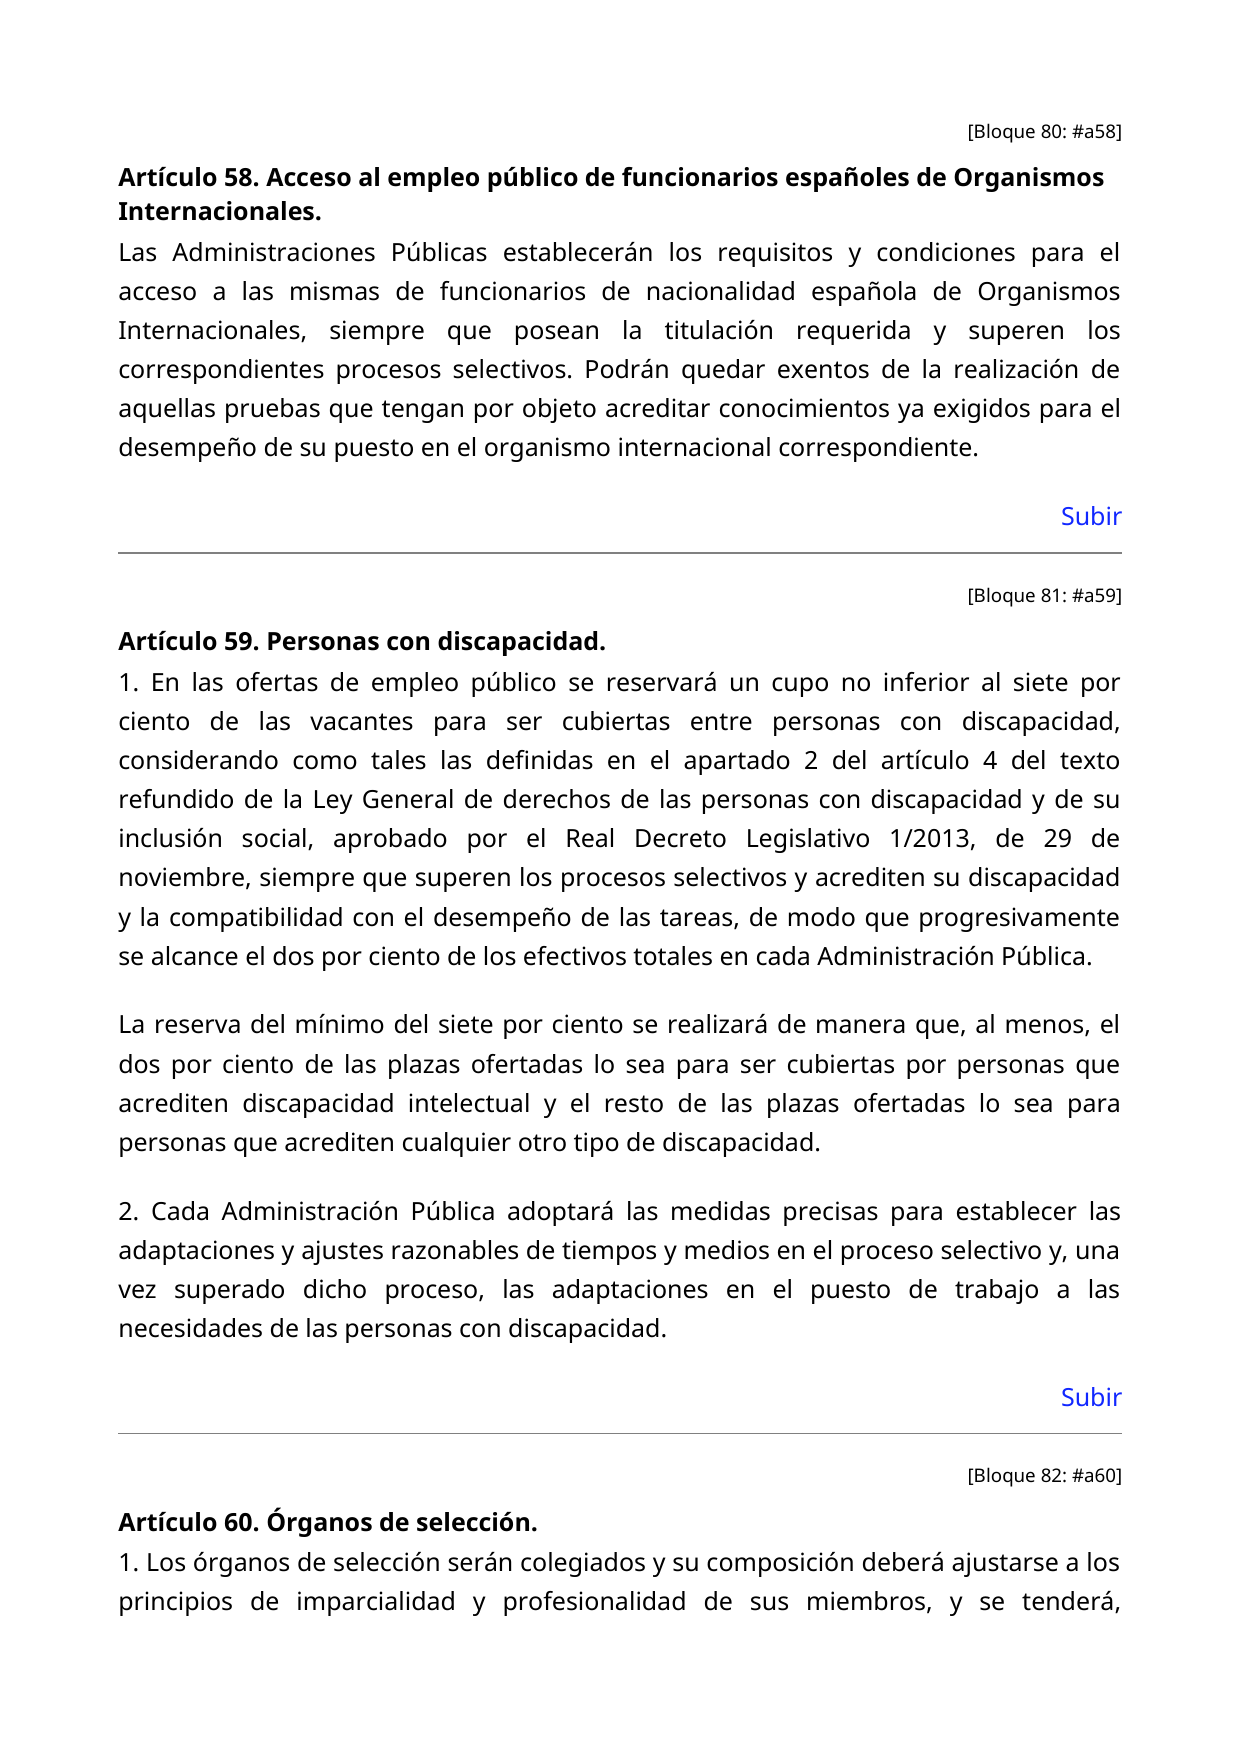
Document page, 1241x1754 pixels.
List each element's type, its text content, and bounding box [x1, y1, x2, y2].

text La reserva del mínimo del siete por ciento se realizará de manera que, al menos, el dos por ciento de las plazas ofertadas lo sea para ser cubiertas por personas que acrediten discapacidad intelectual y el resto de las plazas ofertadas lo sea para personas que acrediten cualquier otro tipo de discapacidad. [118, 1007, 1122, 1159]
text Subir [118, 499, 1122, 533]
text [Bloque 82: #a60] [118, 1463, 1122, 1488]
text Subir [118, 1379, 1122, 1413]
text 1. Los órganos de selección serán colegiados y su composición deberá ajustarse a los principios de imparcialidad y profesionalidad de sus miembros, y se tenderá, [118, 1545, 1122, 1618]
text [Bloque 81: #a59] [118, 582, 1122, 608]
text 2. Cada Administración Pública adoptará las medidas precisas para establecer las adaptaciones y ajustes razonables de tiempos y medios en el proceso selectivo y, una vez superado dicho proceso, las adaptaciones en el puesto de trabajo a las necesidades de las personas con discapacidad. [118, 1193, 1122, 1345]
subtitle Artículo 60. Órganos de selección. [118, 1504, 1122, 1539]
text Las Administraciones Públicas establecerán los requisitos y condiciones para el acceso a las mismas de funcionarios de nacionalidad española de Organismos Internacionales, siempre que posean la titulación requerida y superen los correspondientes procesos selectivos. Podrán quedar exentos de la realización de aquellas pruebas que tengan por objeto acreditar conocimientos ya exigidos para el desempeño de su puesto en el organismo internacional correspondiente. [118, 234, 1122, 464]
subtitle Artículo 58. Acceso al empleo público de funcionarios españoles de Organismos Internacionales. [118, 160, 1122, 228]
text [Bloque 80: #a58] [118, 118, 1122, 144]
text 1. En las ofertas de empleo público se reservará un cupo no inferior al siete por ciento de las vacantes para ser cubiertas entre personas con discapacidad, considerando como tales las definidas en el apartado 2 del artículo 4 del texto refundido de la Ley General de derechos de las personas con discapacidad y de su inclusión social, aprobado por el Real Decreto Legislativo 1/2013, de 29 de noviembre, siempre que superen los procesos selectivos y acrediten su discapacidad y la compatibilidad con el desempeño de las tareas, de modo que progresivamente se alcance el dos por ciento de los efectivos totales en cada Administración Pública. [118, 664, 1122, 972]
subtitle Artículo 59. Personas con discapacidad. [118, 624, 1122, 658]
